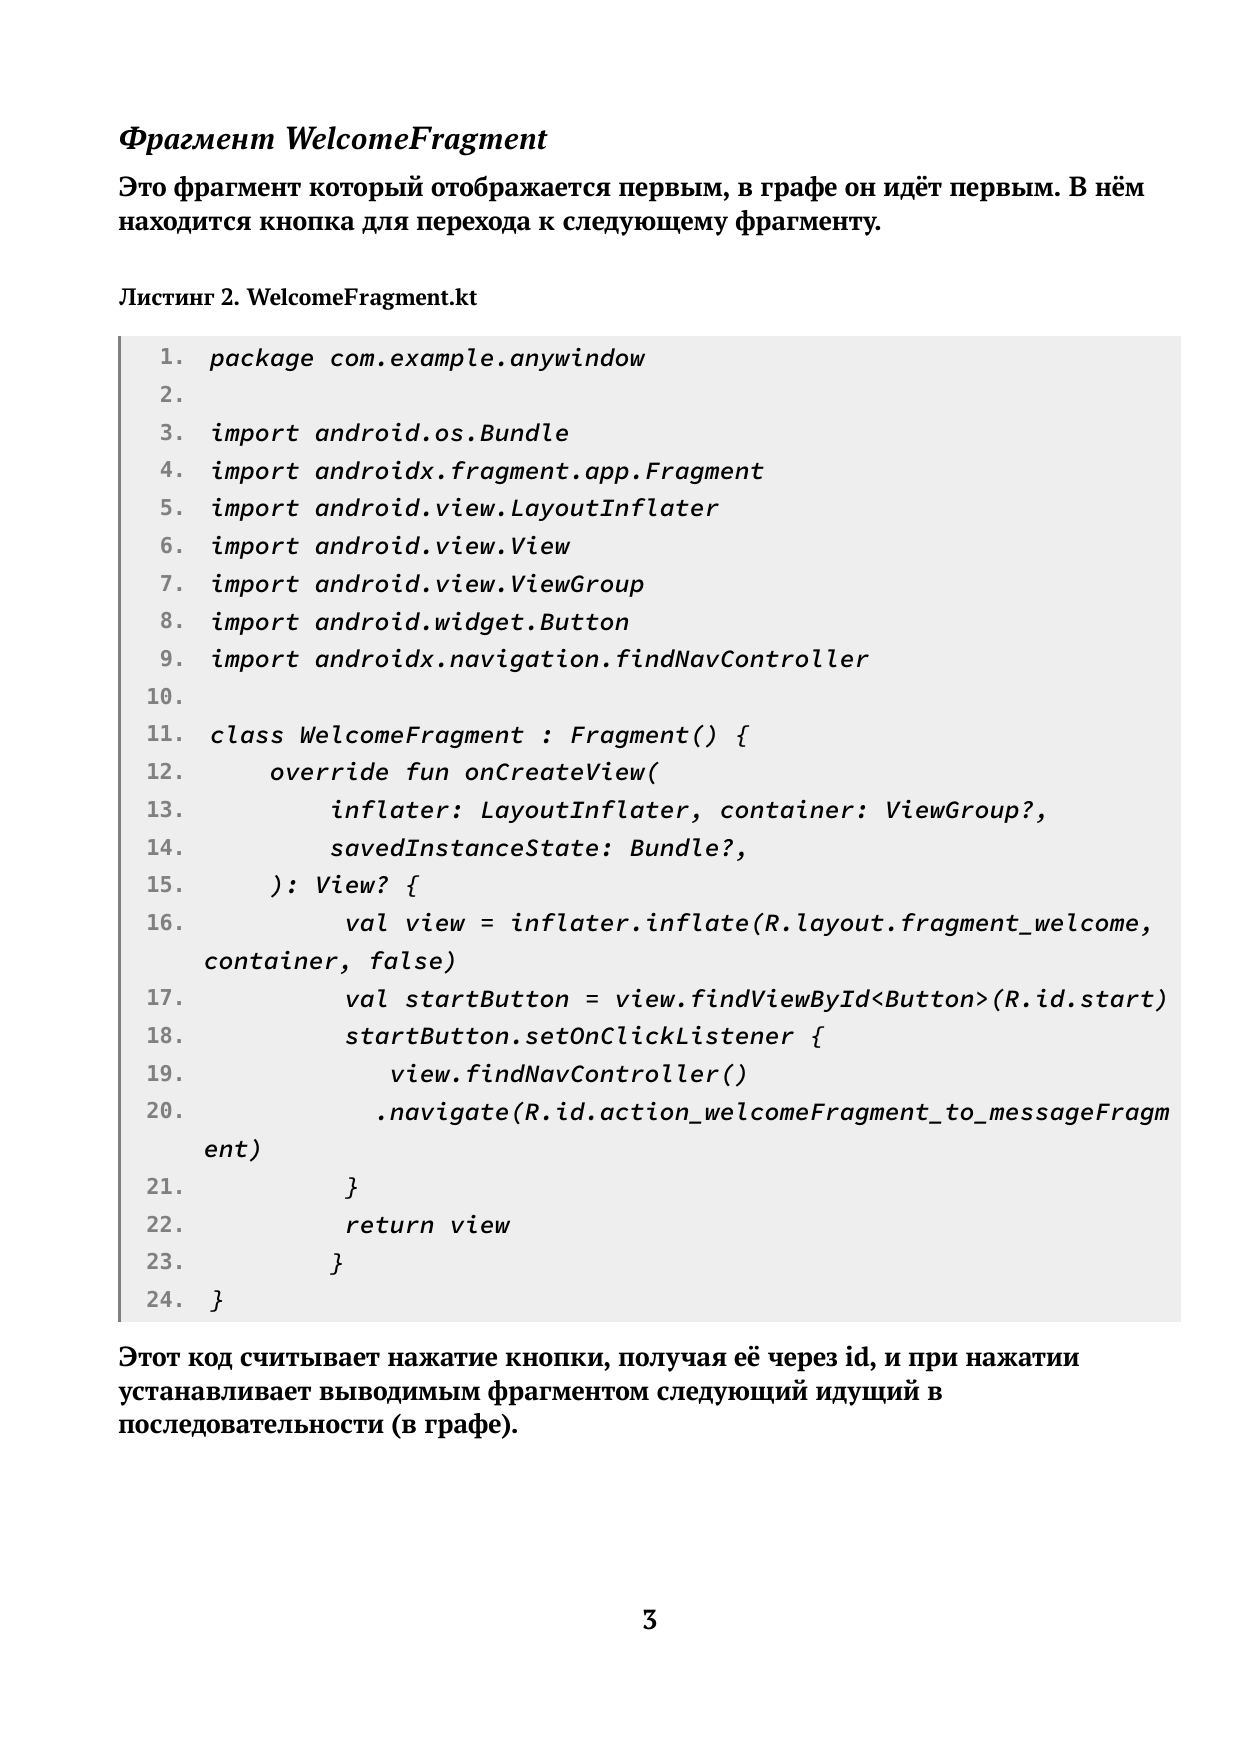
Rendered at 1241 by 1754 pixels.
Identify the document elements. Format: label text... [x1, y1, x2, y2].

text Листинг 2. WelcomeFragment.kt [118, 282, 1181, 311]
list import android.widget.Button [121, 599, 1181, 637]
list val view = inflater.inflate(R.layout.fragment_welcome, container, false) [121, 901, 1181, 976]
list .navigate(R.id.action_welcomeFragment_to_messageFragment) [121, 1090, 1181, 1165]
list view.findNavController() [121, 1052, 1181, 1089]
list } [121, 1278, 1181, 1322]
list return view [121, 1203, 1181, 1240]
text Это фрагмент который отображается первым, в графе он идёт первым. В нём находится кнопка для перехода к следующему фрагменту. [118, 169, 1181, 236]
list import androidx.navigation.findNavController [121, 637, 1181, 674]
text Этот код считывает нажатие кнопки, получая её через id, и при нажатии устанавливает выводимым фрагментом следующий идущий в последовательности (в графе). [118, 1339, 1181, 1440]
list import android.os.Bundle [121, 411, 1181, 448]
list import android.view.LayoutInflater [121, 486, 1181, 524]
subtitle Фрагмент WelcomeFragment [118, 118, 1181, 157]
list inflater: LayoutInflater, container: ViewGroup?, [121, 788, 1181, 825]
list override fun onCreateView( [121, 750, 1181, 788]
list package com.example.anywindow [121, 336, 1181, 373]
list import android.view.ViewGroup [121, 562, 1181, 599]
list import android.view.View [121, 524, 1181, 561]
list import androidx.fragment.app.Fragment [121, 449, 1181, 486]
list } [121, 1241, 1181, 1278]
list ): View? { [121, 863, 1181, 901]
list startButton.setOnClickListener { [121, 1014, 1181, 1052]
list savedInstanceState: Bundle?, [121, 826, 1181, 863]
list class WelcomeFragment : Fragment() { [121, 713, 1181, 750]
list val startButton = view.findViewById<Button>(R.id.start) [121, 977, 1181, 1014]
list } [121, 1165, 1181, 1202]
